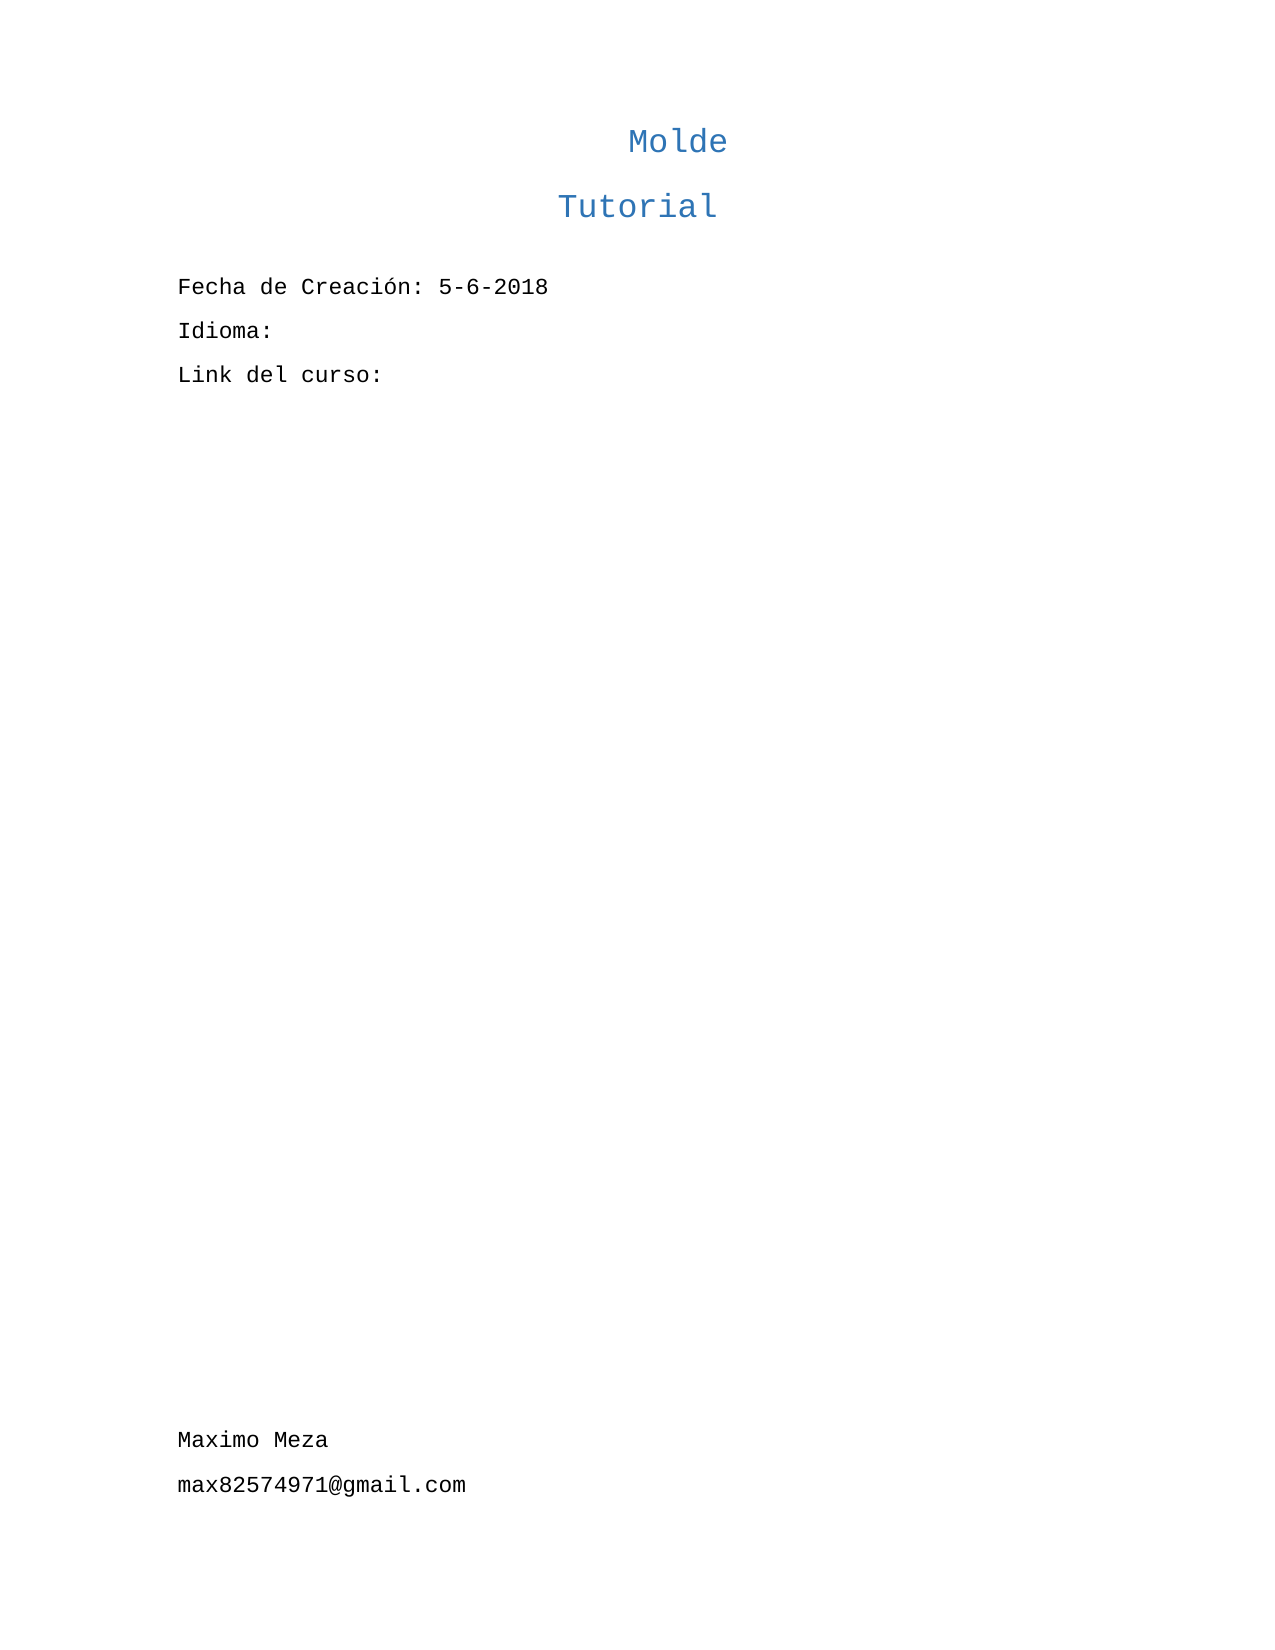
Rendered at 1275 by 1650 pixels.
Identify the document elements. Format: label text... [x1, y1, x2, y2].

text Fecha de Creación: 5-6-2018 [177, 275, 1098, 301]
subtitle Molde [177, 125, 1098, 163]
text Maximo Meza [177, 1429, 1098, 1455]
text Link del curso: [177, 364, 1098, 390]
subtitle Tutorial [177, 190, 1098, 228]
text max82574971@gmail.com [177, 1473, 1098, 1499]
text Idioma: [177, 319, 1098, 345]
